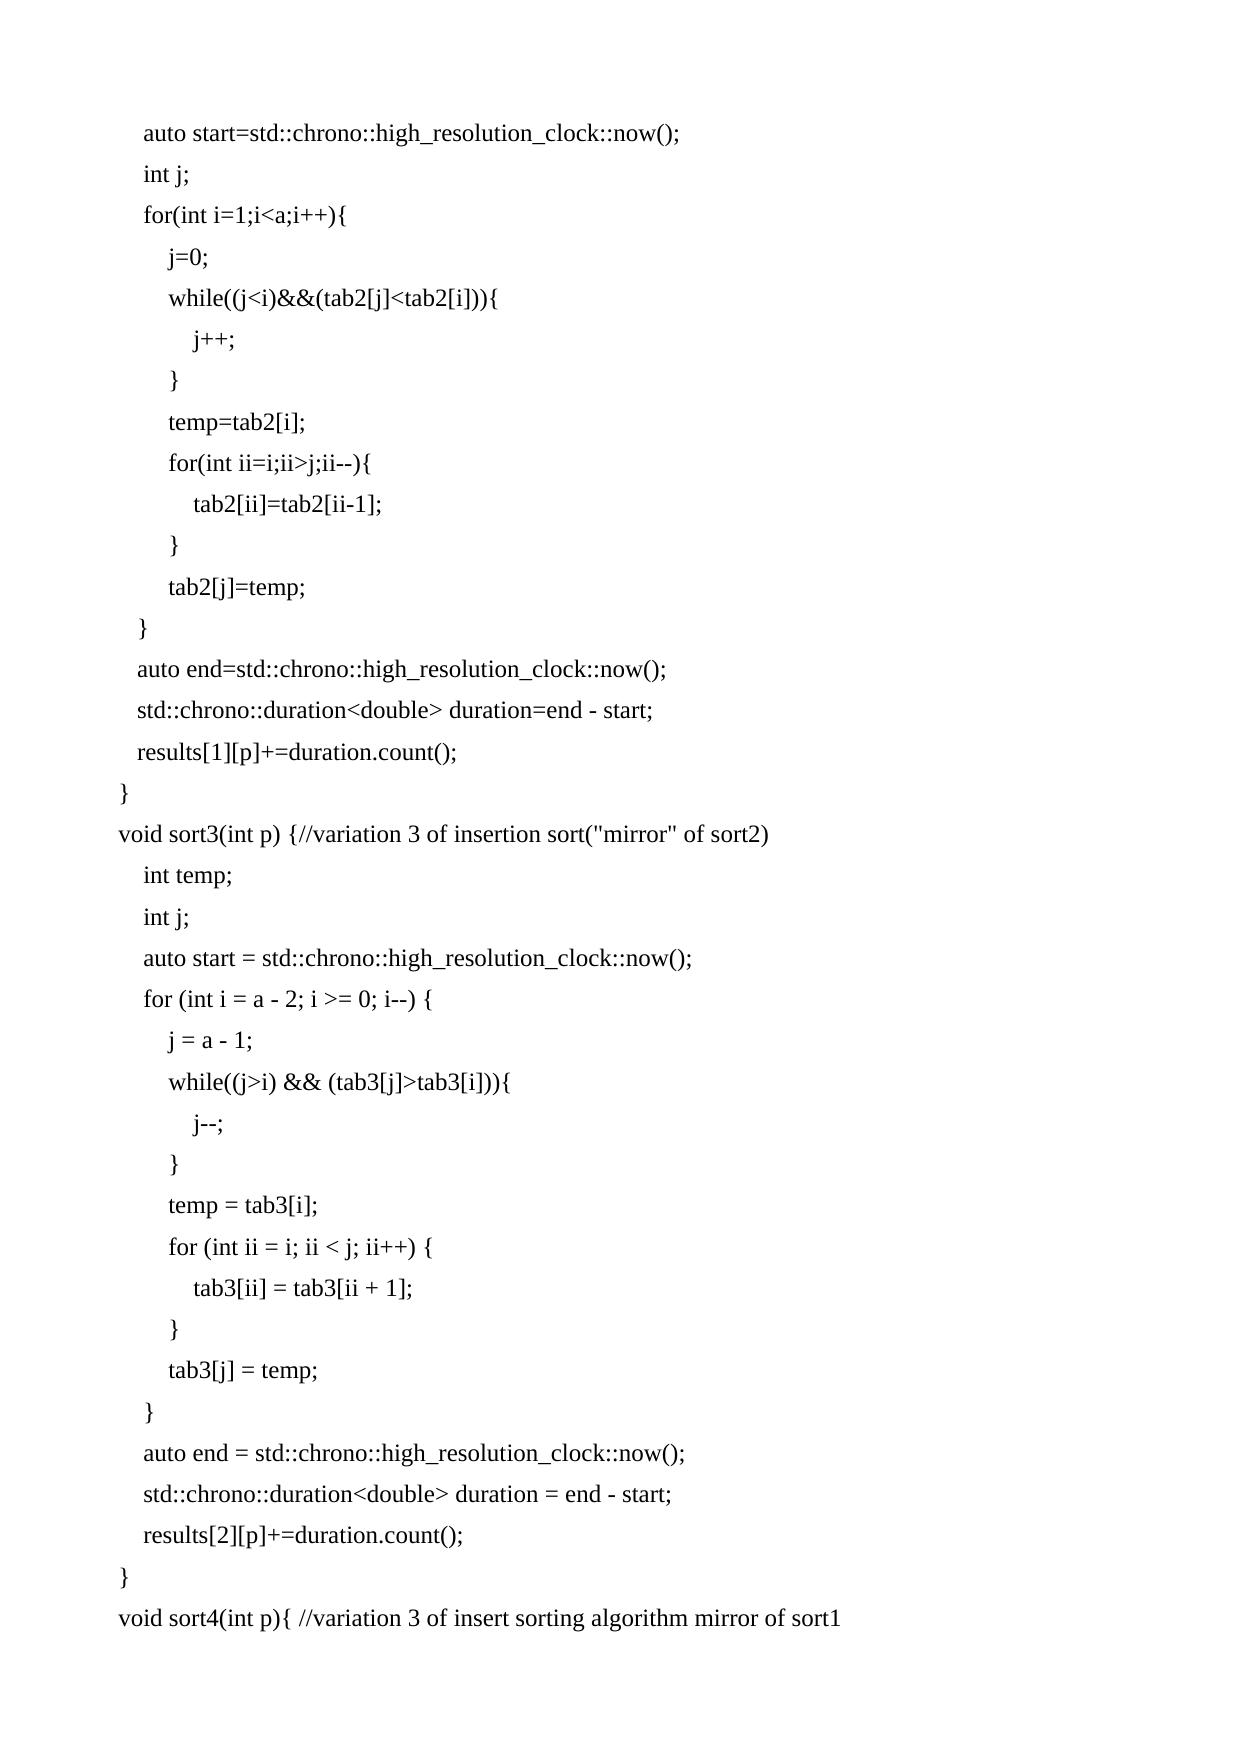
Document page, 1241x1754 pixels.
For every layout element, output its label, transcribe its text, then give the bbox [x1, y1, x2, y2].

text j=0; [118, 242, 1122, 271]
text } [118, 1149, 1122, 1178]
text std::chrono::duration<double> duration=end - start; [118, 696, 1122, 724]
text auto start = std::chrono::high_resolution_clock::now(); [118, 943, 1122, 972]
text int j; [118, 159, 1122, 188]
text temp=tab2[i]; [118, 407, 1122, 436]
text void sort3(int p) {//variation 3 of insertion sort("mirror" of sort2) [118, 819, 1122, 848]
text while((j<i)&&(tab2[j]<tab2[i])){ [118, 283, 1122, 312]
text for(int ii=i;ii>j;ii--){ [118, 448, 1122, 477]
text tab2[ii]=tab2[ii-1]; [118, 489, 1122, 518]
text } [118, 613, 1122, 642]
text while((j>i) && (tab3[j]>tab3[i])){ [118, 1067, 1122, 1096]
text j++; [118, 324, 1122, 353]
text tab3[j] = temp; [118, 1356, 1122, 1384]
text } [118, 366, 1122, 394]
text } [118, 1562, 1122, 1591]
text results[1][p]+=duration.count(); [118, 737, 1122, 766]
text void sort4(int p){ //variation 3 of insert sorting algorithm mirror of sort1 [118, 1603, 1122, 1632]
text } [118, 1314, 1122, 1343]
text } [118, 531, 1122, 559]
text for (int ii = i; ii < j; ii++) { [118, 1232, 1122, 1261]
text int j; [118, 902, 1122, 931]
text auto end=std::chrono::high_resolution_clock::now(); [118, 654, 1122, 683]
text results[2][p]+=duration.count(); [118, 1521, 1122, 1549]
text j--; [118, 1108, 1122, 1137]
text auto start=std::chrono::high_resolution_clock::now(); [118, 118, 1122, 147]
text tab3[ii] = tab3[ii + 1]; [118, 1273, 1122, 1302]
text std::chrono::duration<double> duration = end - start; [118, 1479, 1122, 1508]
text temp = tab3[i]; [118, 1191, 1122, 1219]
text for (int i = a - 2; i >= 0; i--) { [118, 984, 1122, 1013]
text auto end = std::chrono::high_resolution_clock::now(); [118, 1438, 1122, 1467]
text } [118, 778, 1122, 807]
text } [118, 1397, 1122, 1426]
text int temp; [118, 861, 1122, 889]
text j = a - 1; [118, 1026, 1122, 1054]
text tab2[j]=temp; [118, 572, 1122, 601]
text for(int i=1;i<a;i++){ [118, 201, 1122, 229]
